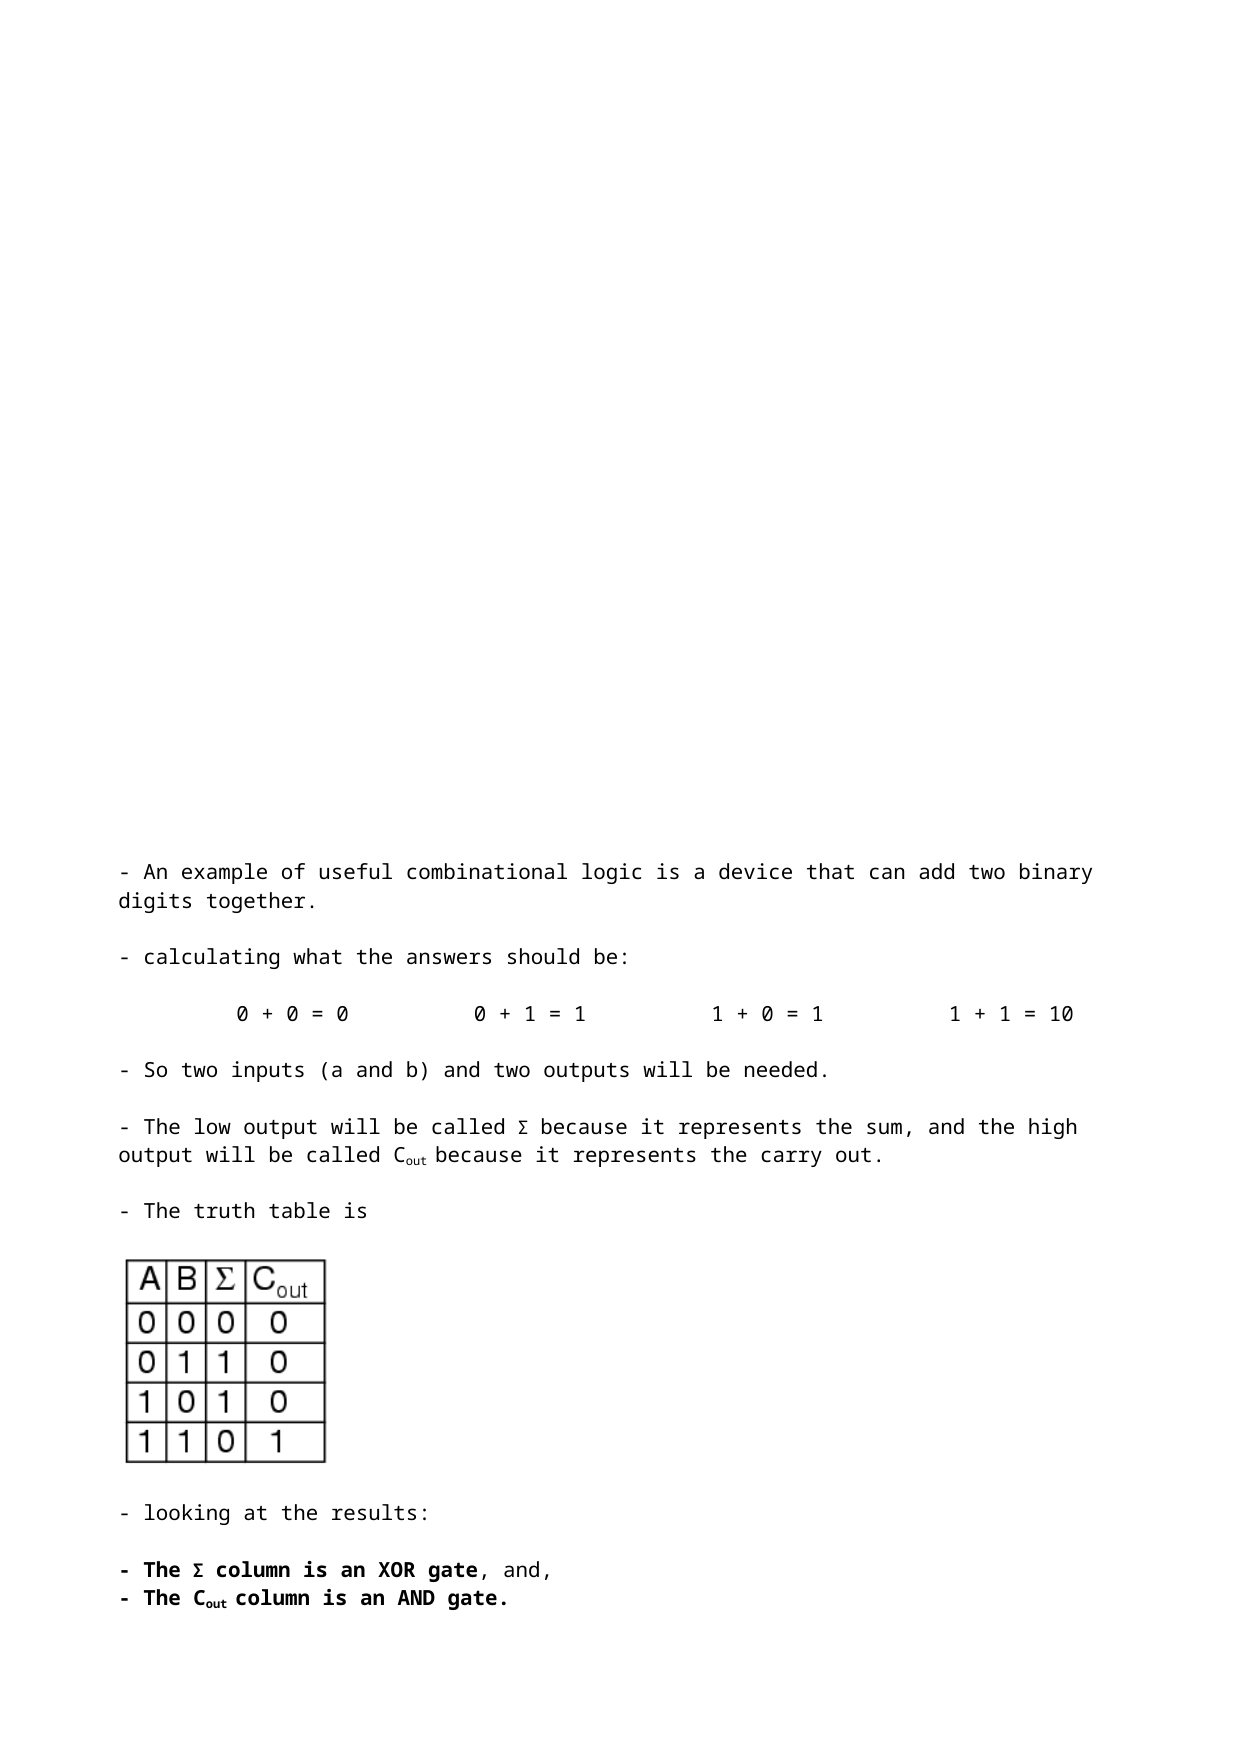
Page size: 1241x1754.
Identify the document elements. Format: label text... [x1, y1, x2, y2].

text - The Σ column is an XOR gate, and, [118, 1555, 1122, 1583]
text - An example of useful combinational logic is a device that can add two binary digits together. [118, 857, 1122, 914]
text - The truth table is [118, 1197, 1122, 1225]
text - The low output will be called Σ because it represents the sum, and the high output will be called Cout because it represents the carry out. [118, 1112, 1122, 1169]
text - So two inputs (a and b) and two outputs will be needed. [118, 1055, 1122, 1084]
text 0 + 0 = 0 0 + 1 = 1 1 + 0 = 1 1 + 1 = 10 [118, 999, 1122, 1027]
text - The Cout column is an AND gate. [118, 1583, 1122, 1612]
text - calculating what the answers should be: [118, 942, 1122, 971]
text - looking at the results: [118, 1498, 1122, 1527]
